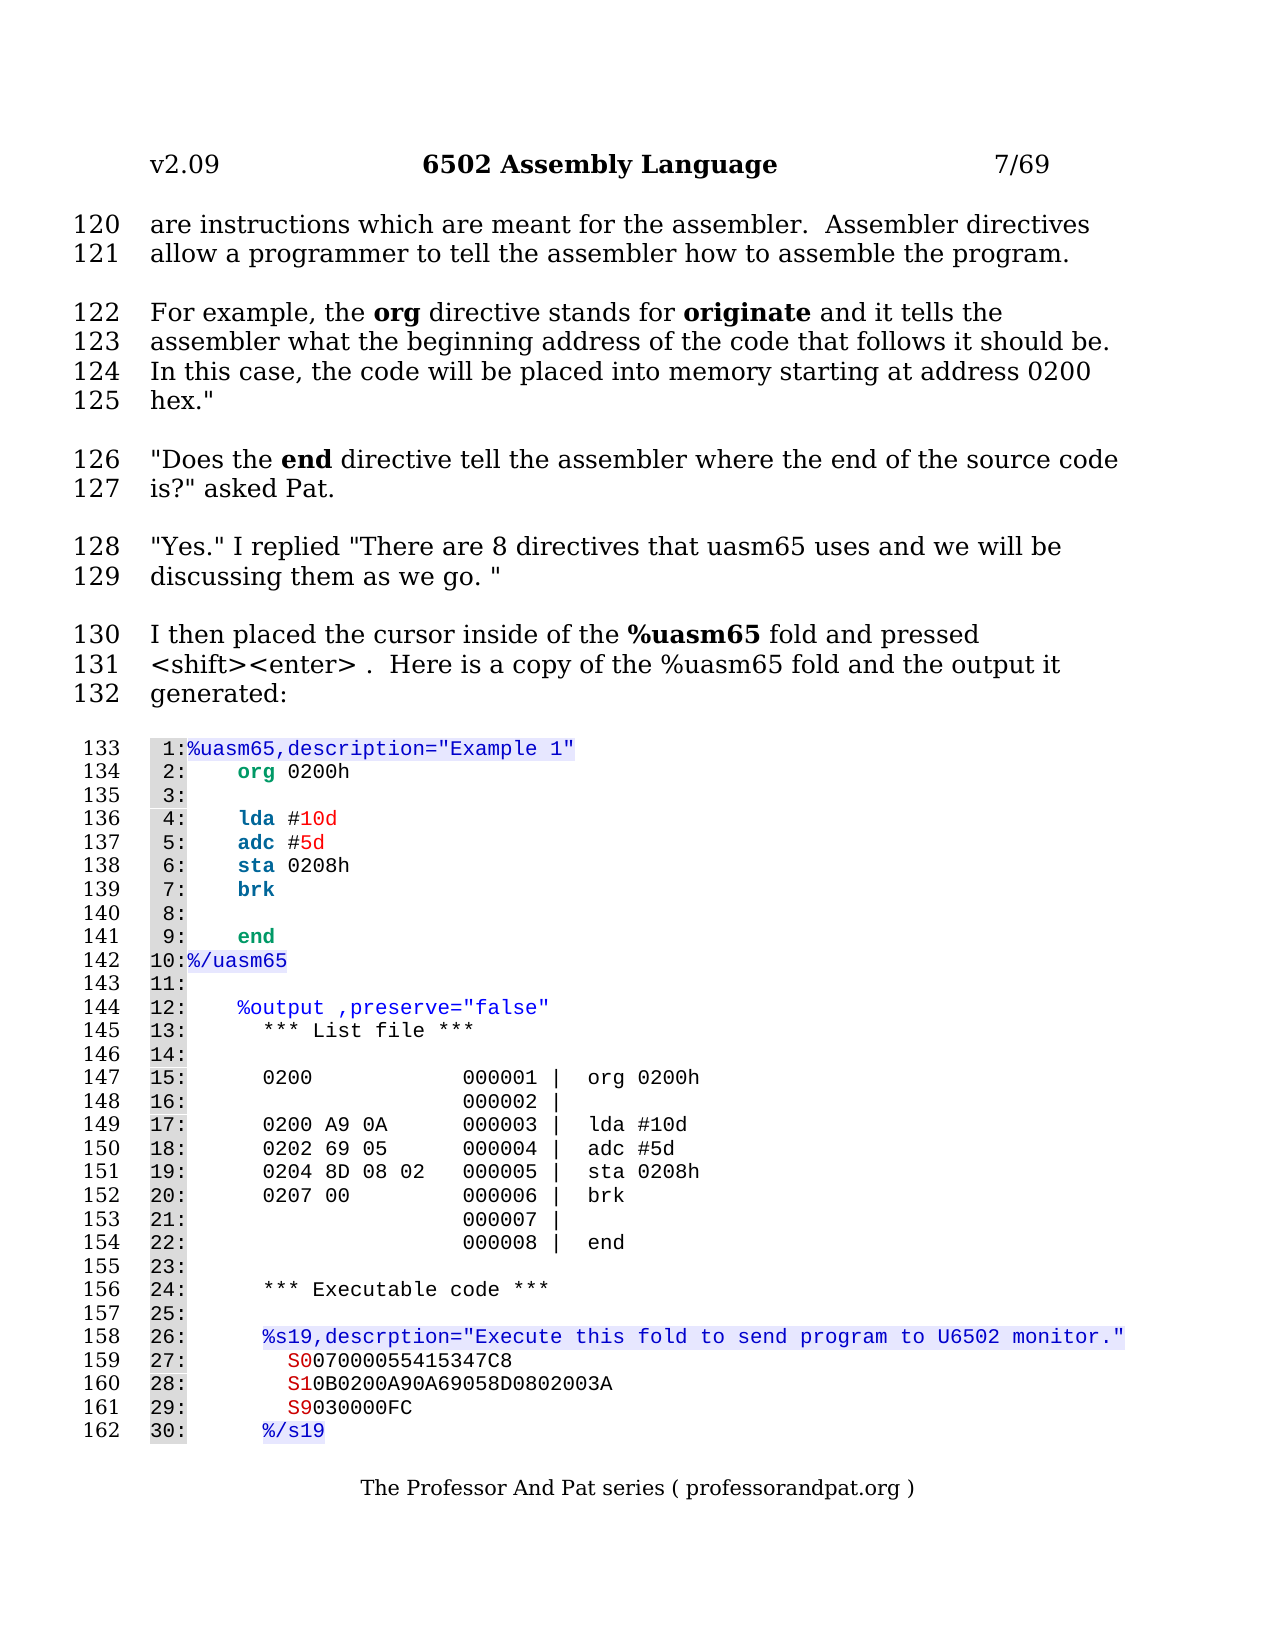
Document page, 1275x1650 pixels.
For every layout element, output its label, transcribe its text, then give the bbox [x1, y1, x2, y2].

text 16: 000002 | [150, 1091, 1125, 1114]
text 12: %output ,preserve="false" [150, 997, 1125, 1020]
text 4: lda #10d [150, 808, 1125, 832]
text 9: end [150, 926, 1125, 950]
text 13: *** List file *** [150, 1020, 1125, 1044]
text 10:%/uasm65 [150, 950, 1125, 973]
text 15: 0200 000001 | org 0200h [150, 1067, 1125, 1091]
text 11: [150, 973, 1125, 997]
text 8: [150, 903, 1125, 926]
text 20: 0207 00 000006 | brk [150, 1185, 1125, 1209]
text 21: 000007 | [150, 1209, 1125, 1232]
text For example, the org directive stands for originate and it tells the assembler what the beginning address of the code that follows it should be. In this case, the code will be placed into memory starting at address 0200 hex." [150, 298, 1125, 415]
text I then placed the cursor inside of the %uasm65 fold and pressed <shift><enter> . Here is a copy of the %uasm65 fold and the output it generated: [150, 620, 1125, 708]
text "Yes." I replied "There are 8 directives that uasm65 uses and we will be discussing them as we go. " [150, 533, 1125, 591]
text 22: 000008 | end [150, 1232, 1125, 1256]
text 7: brk [150, 879, 1125, 903]
text 29: S9030000FC [150, 1397, 1125, 1421]
text 3: [150, 785, 1125, 808]
text 25: [150, 1303, 1125, 1326]
text 1:%uasm65,description="Example 1" [150, 738, 1125, 761]
text 19: 0204 8D 08 02 000005 | sta 0208h [150, 1162, 1125, 1185]
text 23: [150, 1256, 1125, 1279]
text 24: *** Executable code *** [150, 1279, 1125, 1303]
text 5: adc #5d [150, 832, 1125, 856]
text 17: 0200 A9 0A 000003 | lda #10d [150, 1114, 1125, 1138]
text 26: %s19,descrption="Execute this fold to send program to U6502 monitor." [150, 1326, 1125, 1350]
text 14: [150, 1044, 1125, 1067]
text are instructions which are meant for the assembler. Assembler directives allow a programmer to tell the assembler how to assemble the program. [150, 210, 1125, 268]
text "Does the end directive tell the assembler where the end of the source code is?" asked Pat. [150, 444, 1125, 503]
text 28: S10B0200A90A69058D0802003A [150, 1373, 1125, 1397]
text 27: S007000055415347C8 [150, 1350, 1125, 1373]
text 18: 0202 69 05 000004 | adc #5d [150, 1138, 1125, 1162]
text 30: %/s19 [150, 1421, 1125, 1444]
text 2: org 0200h [150, 761, 1125, 785]
text 6: sta 0208h [150, 856, 1125, 879]
